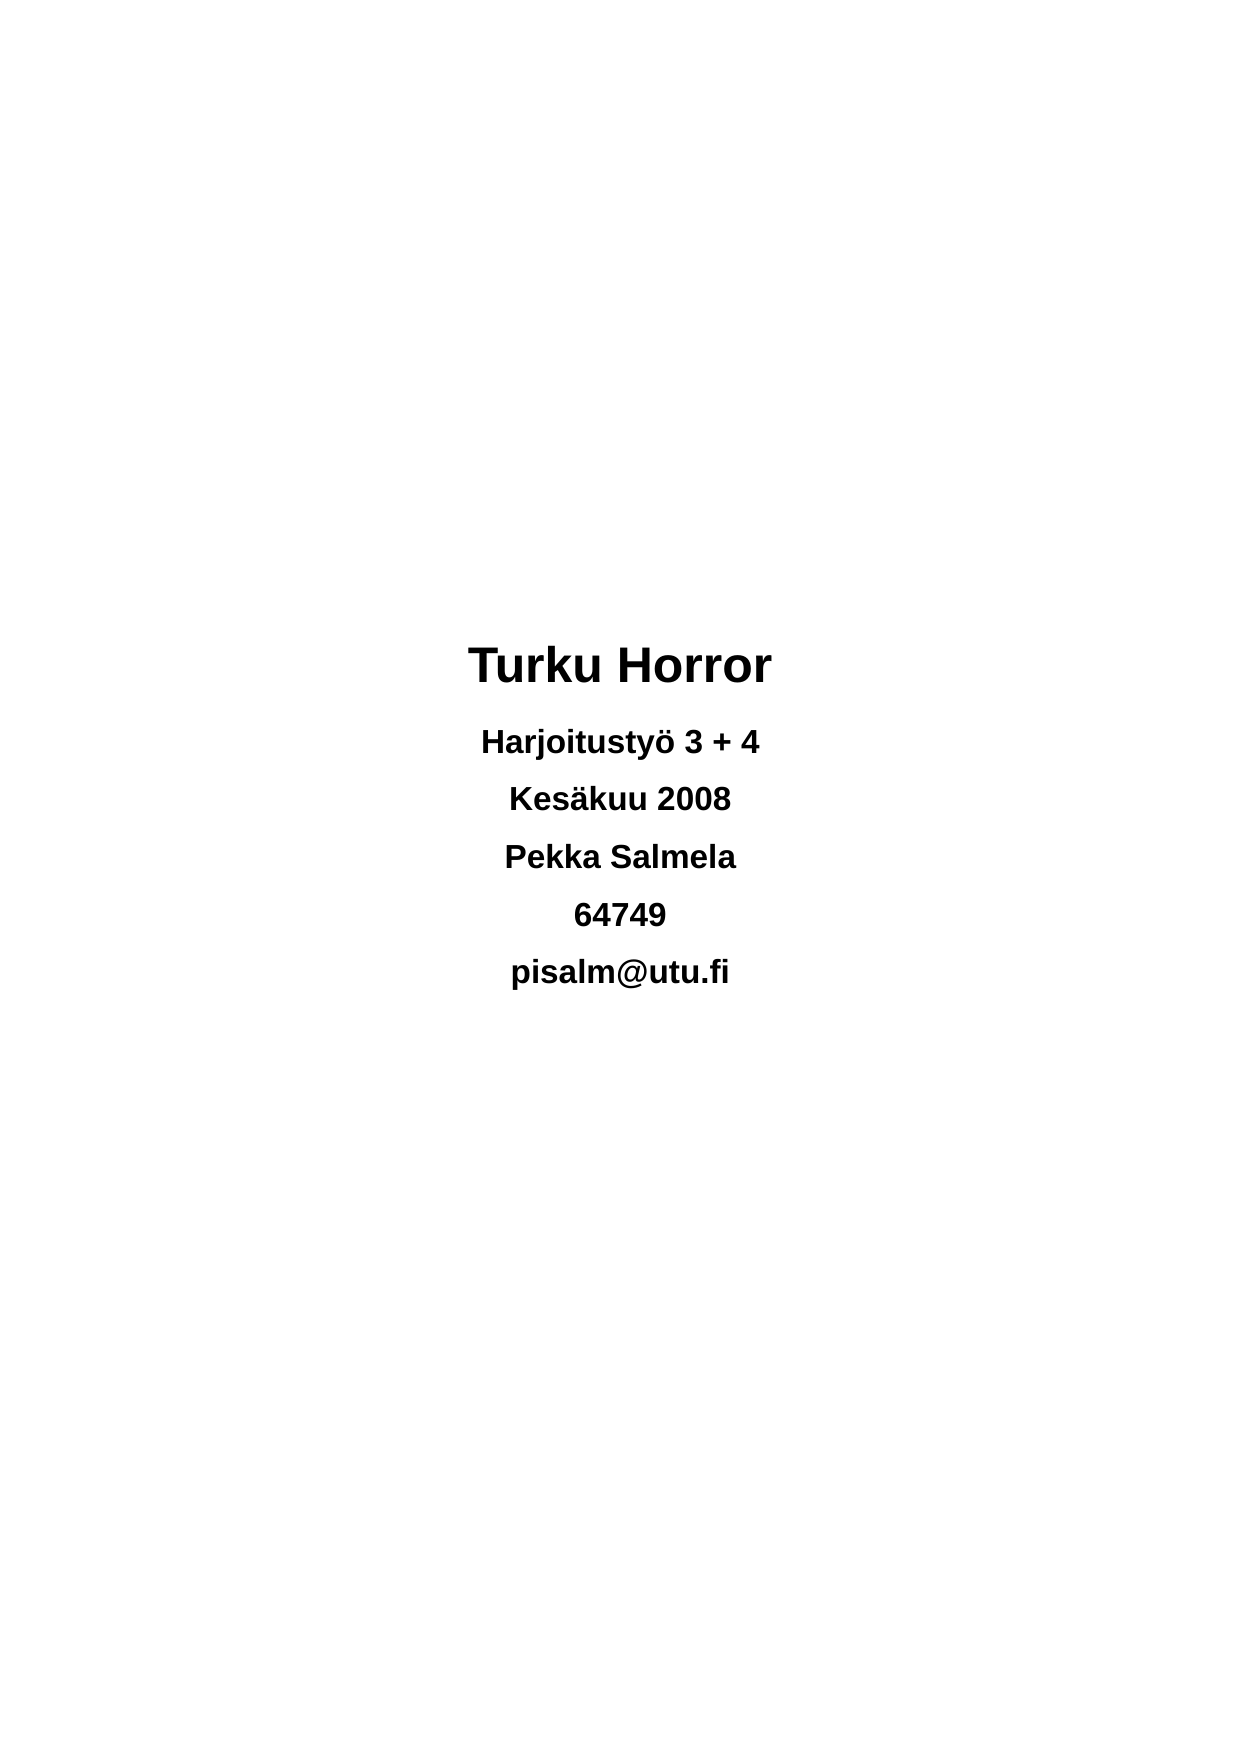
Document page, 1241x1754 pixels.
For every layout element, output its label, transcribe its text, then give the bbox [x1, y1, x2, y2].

text Kesäkuu 2008 [118, 779, 1122, 818]
text pisalm@utu.fi [118, 952, 1122, 991]
text Harjoitustyö 3 + 4 [118, 722, 1122, 760]
text Pekka Salmela [118, 837, 1122, 876]
text Turku Horror [118, 636, 1122, 693]
text 64749 [118, 895, 1122, 933]
